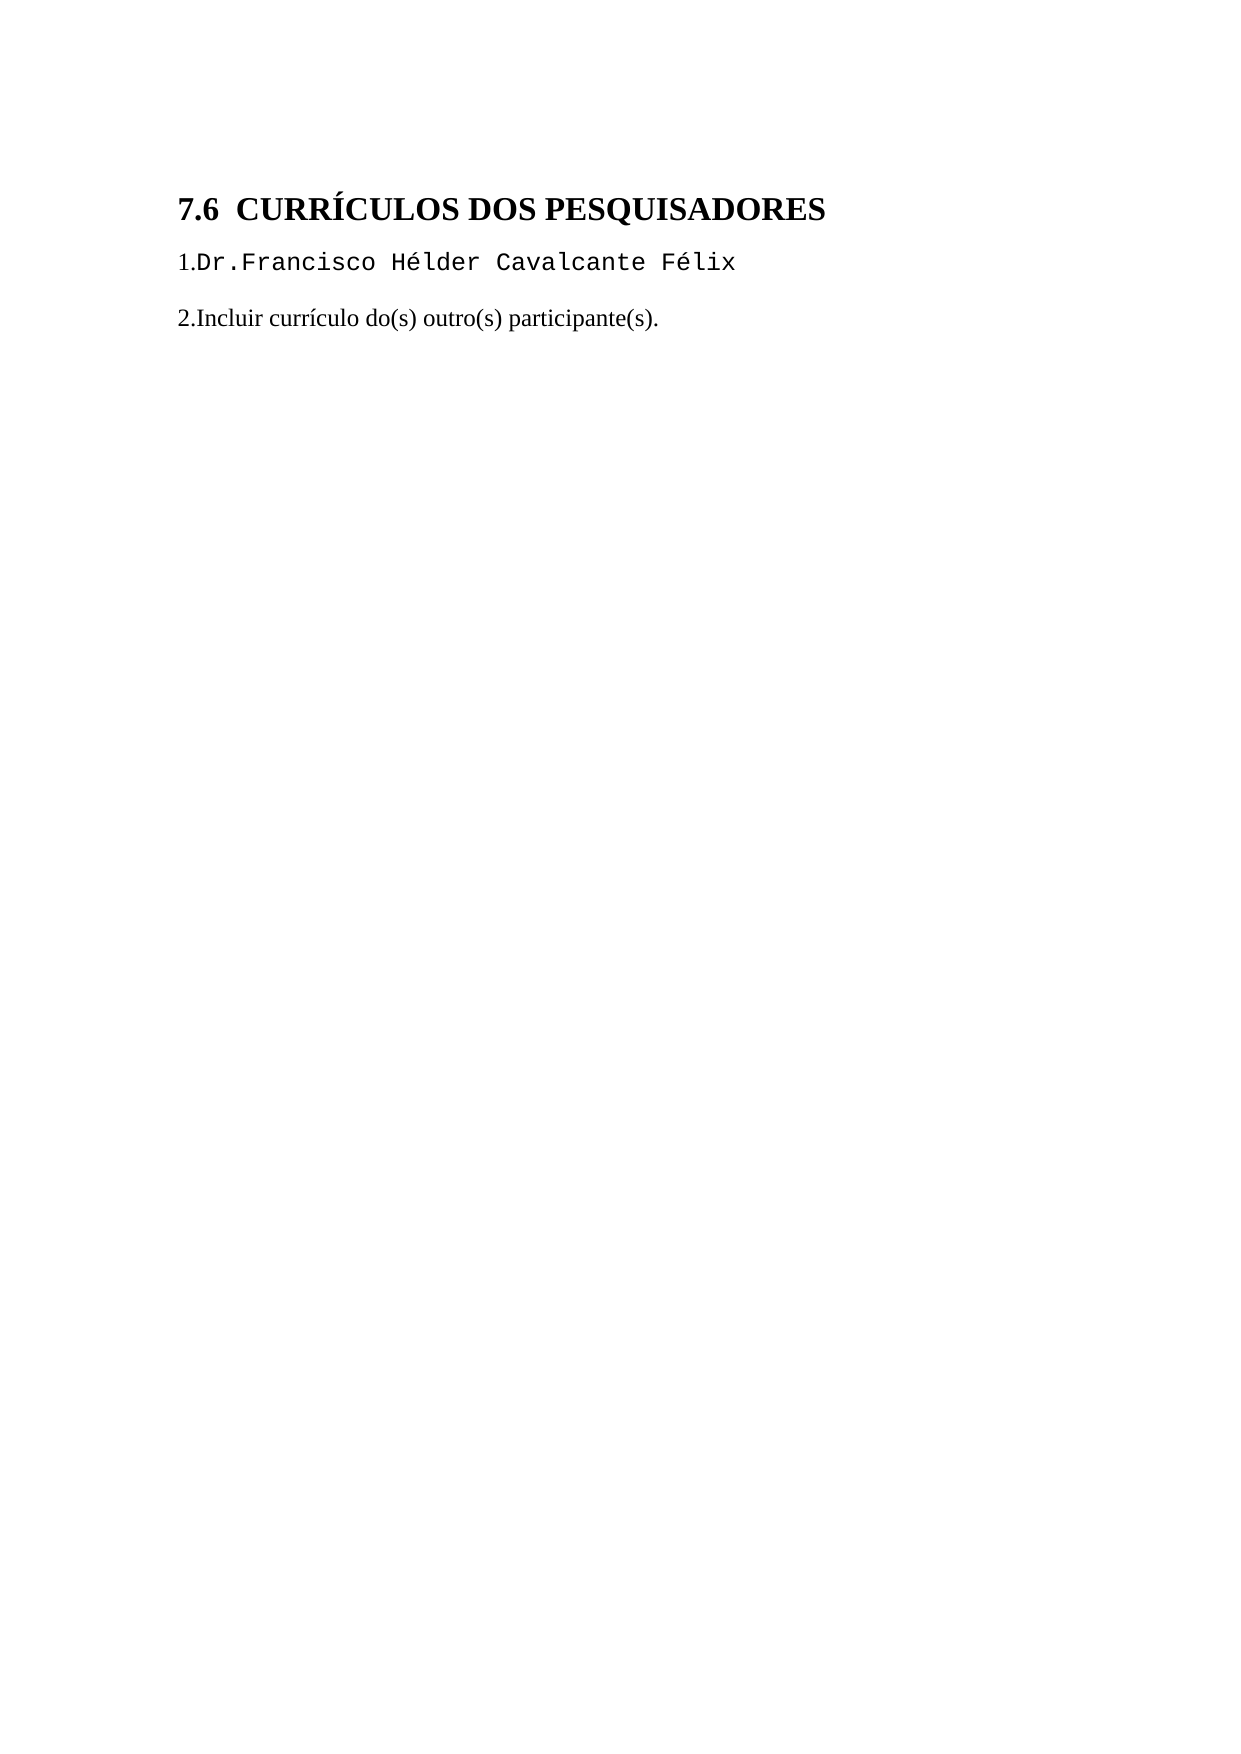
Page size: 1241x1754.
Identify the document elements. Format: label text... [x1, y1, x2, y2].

subtitle 7.6 CURRÍCULOS DOS PESQUISADORES [177, 190, 1122, 228]
text 2.Incluir currículo do(s) outro(s) participante(s). [177, 303, 1122, 331]
text 1.Dr.Francisco Hélder Cavalcante Félix [177, 247, 1122, 278]
